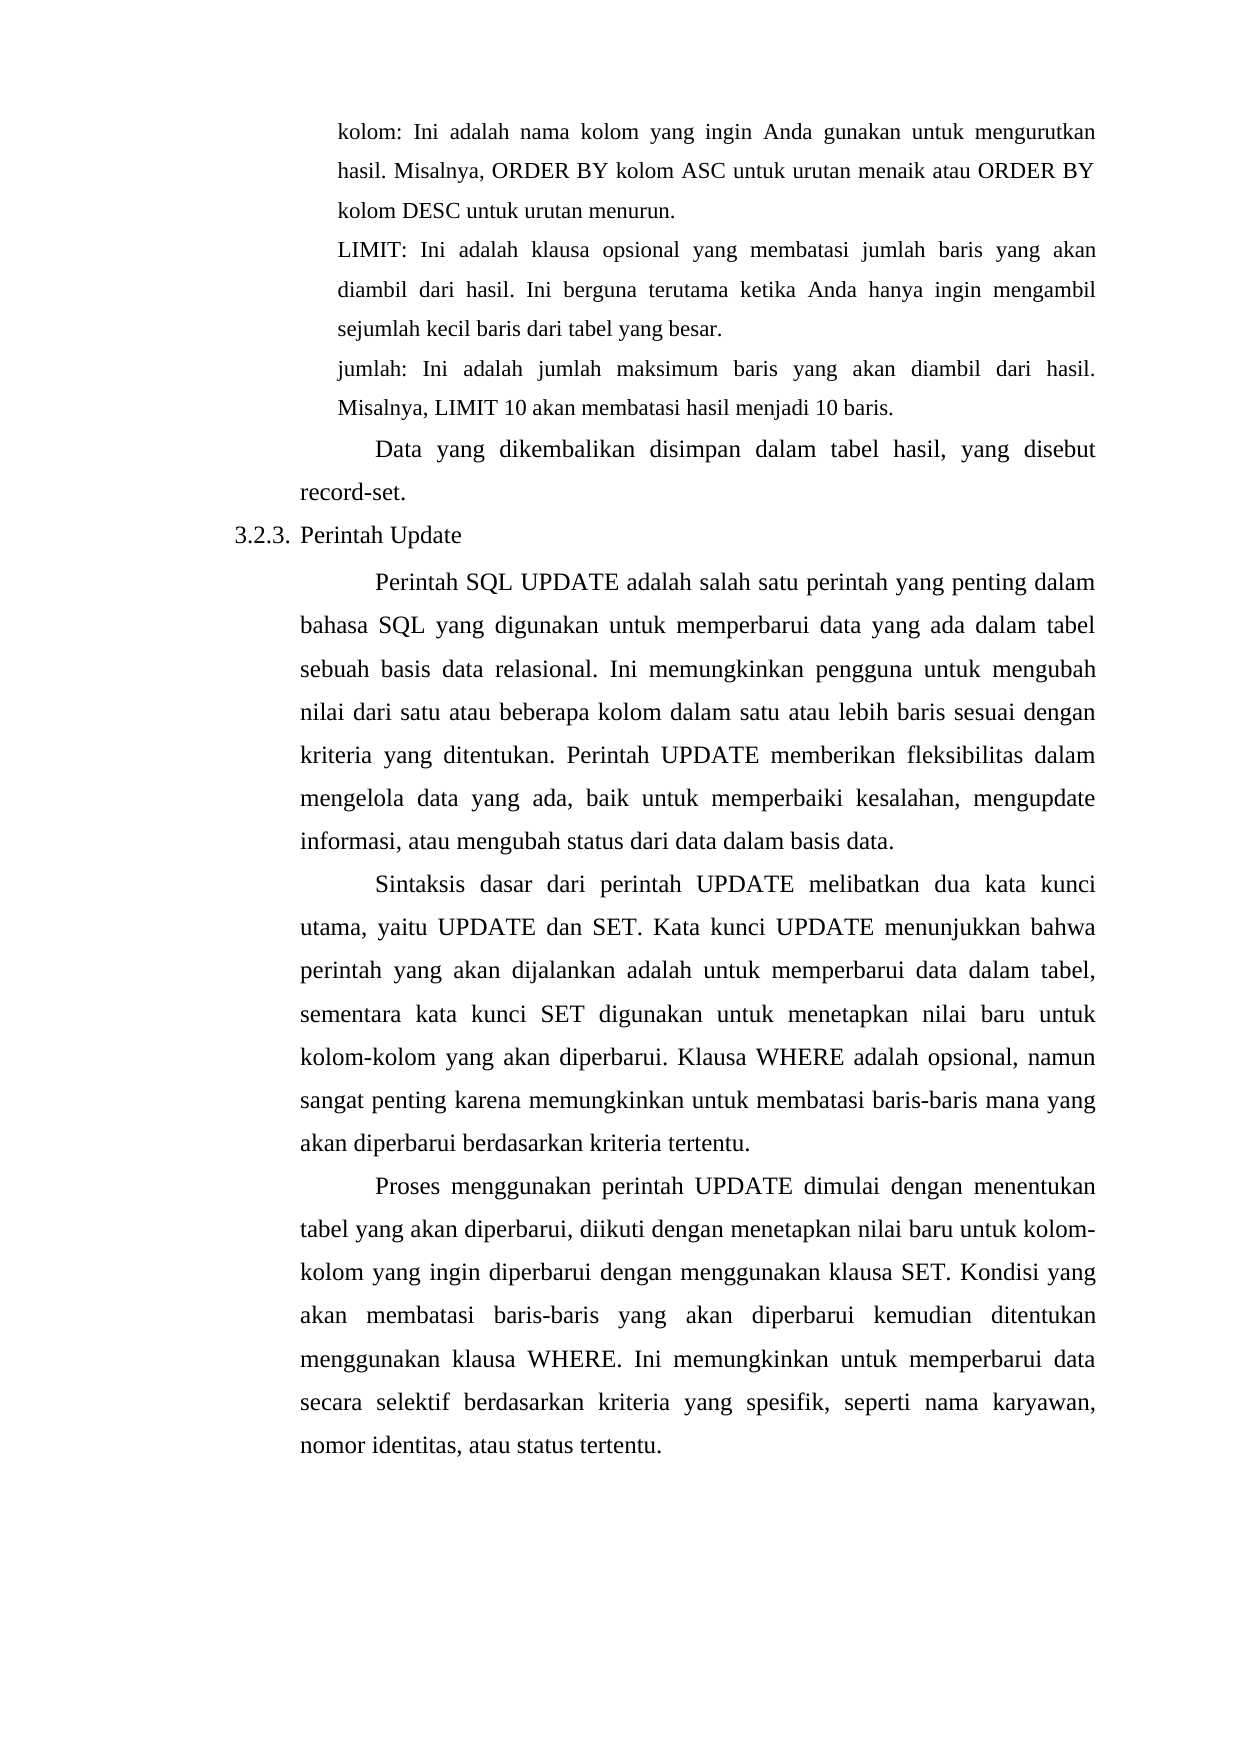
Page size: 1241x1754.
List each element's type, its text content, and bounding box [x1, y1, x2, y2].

list kolom: Ini adalah nama kolom yang ingin Anda gunakan untuk mengurutkan hasil. Misalnya, ORDER BY kolom ASC untuk urutan menaik atau ORDER BY kolom DESC untuk urutan menurun. [300, 118, 1096, 223]
list jumlah: Ini adalah jumlah maksimum baris yang akan diambil dari hasil. Misalnya, LIMIT 10 akan membatasi hasil menjadi 10 baris. [300, 355, 1096, 421]
list LIMIT: Ini adalah klausa opsional yang membatasi jumlah baris yang akan diambil dari hasil. Ini berguna terutama ketika Anda hanya ingin mengambil sejumlah kecil baris dari tabel yang besar. [300, 236, 1096, 341]
text Proses menggunakan perintah UPDATE dimulai dengan menentukan tabel yang akan diperbarui, diikuti dengan menetapkan nilai baru untuk kolom- kolom yang ingin diperbarui dengan menggunakan klausa SET. Kondisi yang akan membatasi baris-baris yang akan diperbarui kemudian ditentukan menggunakan klausa WHERE. Ini memungkinkan untuk memperbarui data secara selektif berdasarkan kriteria yang spesifik, seperti nama karyawan, nomor identitas, atau status tertentu. [300, 1171, 1096, 1459]
text Perintah SQL UPDATE adalah salah satu perintah yang penting dalam bahasa SQL yang digunakan untuk memperbarui data yang ada dalam tabel sebuah basis data relasional. Ini memungkinkan pengguna untuk mengubah nilai dari satu atau beberapa kolom dalam satu atau lebih baris sesuai dengan kriteria yang ditentukan. Perintah UPDATE memberikan fleksibilitas dalam mengelola data yang ada, baik untuk memperbaiki kesalahan, mengupdate informasi, atau mengubah status dari data dalam basis data. [300, 567, 1096, 855]
text Sintaksis dasar dari perintah UPDATE melibatkan dua kata kunci utama, yaitu UPDATE dan SET. Kata kunci UPDATE menunjukkan bahwa perintah yang akan dijalankan adalah untuk memperbarui data dalam tabel, sementara kata kunci SET digunakan untuk menetapkan nilai baru untuk kolom-kolom yang akan diperbarui. Klausa WHERE adalah opsional, namun sangat penting karena memungkinkan untuk membatasi baris-baris mana yang akan diperbarui berdasarkan kriteria tertentu. [300, 869, 1097, 1157]
text Data yang dikembalikan disimpan dalam tabel hasil, yang disebut record-set. [300, 434, 1096, 506]
list Perintah Update [234, 520, 1190, 549]
